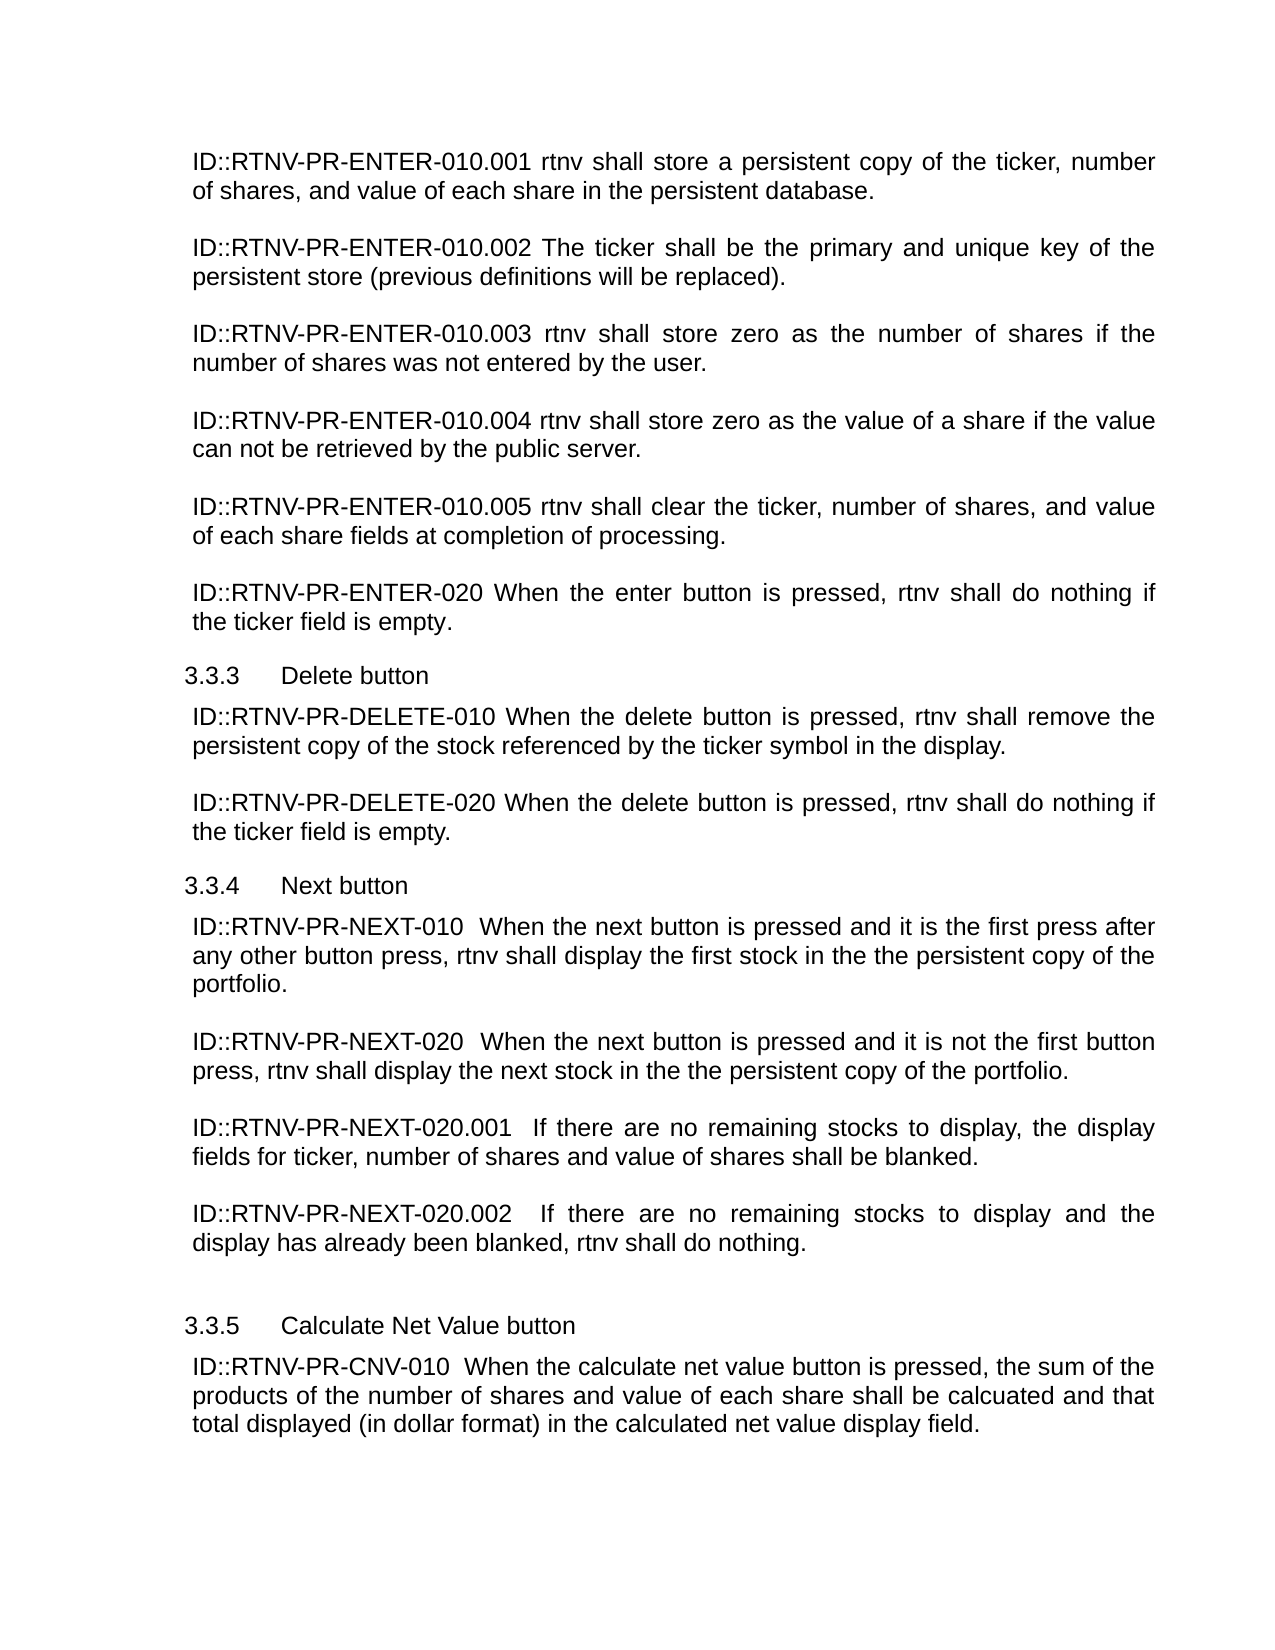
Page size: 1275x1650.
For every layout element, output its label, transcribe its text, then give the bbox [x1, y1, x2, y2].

text ID::RTNV-PR-ENTER-010.004 rtnv shall store zero as the value of a share if the value can not be retrieved by the public server. [192, 406, 1157, 463]
subtitle Delete button [177, 661, 1157, 689]
text ID::RTNV-PR-ENTER-010.005 rtnv shall clear the ticker, number of shares, and value of each share fields at completion of processing. [192, 492, 1157, 549]
text ID::RTNV-PR-DELETE-020 When the delete button is pressed, rtnv shall do nothing if the ticker field is empty. [192, 788, 1157, 846]
subtitle Next button [177, 871, 1157, 899]
text ID::RTNV-PR-CNV-010 When the calculate net value button is pressed, the sum of the products of the number of shares and value of each share shall be calcuated and that total displayed (in dollar format) in the calculated net value display field. [192, 1352, 1157, 1438]
text ID::RTNV-PR-NEXT-010 When the next button is pressed and it is the first press after any other button press, rtnv shall display the first stock in the the persistent copy of the portfolio. [192, 912, 1157, 998]
text ID::RTNV-PR-NEXT-020 When the next button is pressed and it is not the first button press, rtnv shall display the next stock in the the persistent copy of the portfolio. [192, 1027, 1157, 1084]
text ID::RTNV-PR-ENTER-020 When the enter button is pressed, rtnv shall do nothing if the ticker field is empty. [192, 578, 1157, 636]
text ID::RTNV-PR-ENTER-010.003 rtnv shall store zero as the number of shares if the number of shares was not entered by the user. [192, 319, 1157, 377]
subtitle Calculate Net Value button [177, 1311, 1157, 1339]
text ID::RTNV-PR-ENTER-010.001 rtnv shall store a persistent copy of the ticker, number of shares, and value of each share in the persistent database. [192, 147, 1157, 204]
text ID::RTNV-PR-ENTER-010.002 The ticker shall be the primary and unique key of the persistent store (previous definitions will be replaced). [192, 233, 1157, 291]
text ID::RTNV-PR-DELETE-010 When the delete button is pressed, rtnv shall remove the persistent copy of the stock referenced by the ticker symbol in the display. [192, 702, 1157, 759]
text ID::RTNV-PR-NEXT-020.001 If there are no remaining stocks to display, the display fields for ticker, number of shares and value of shares shall be blanked. [192, 1113, 1157, 1171]
text ID::RTNV-PR-NEXT-020.002 If there are no remaining stocks to display and the display has already been blanked, rtnv shall do nothing. [192, 1199, 1157, 1257]
